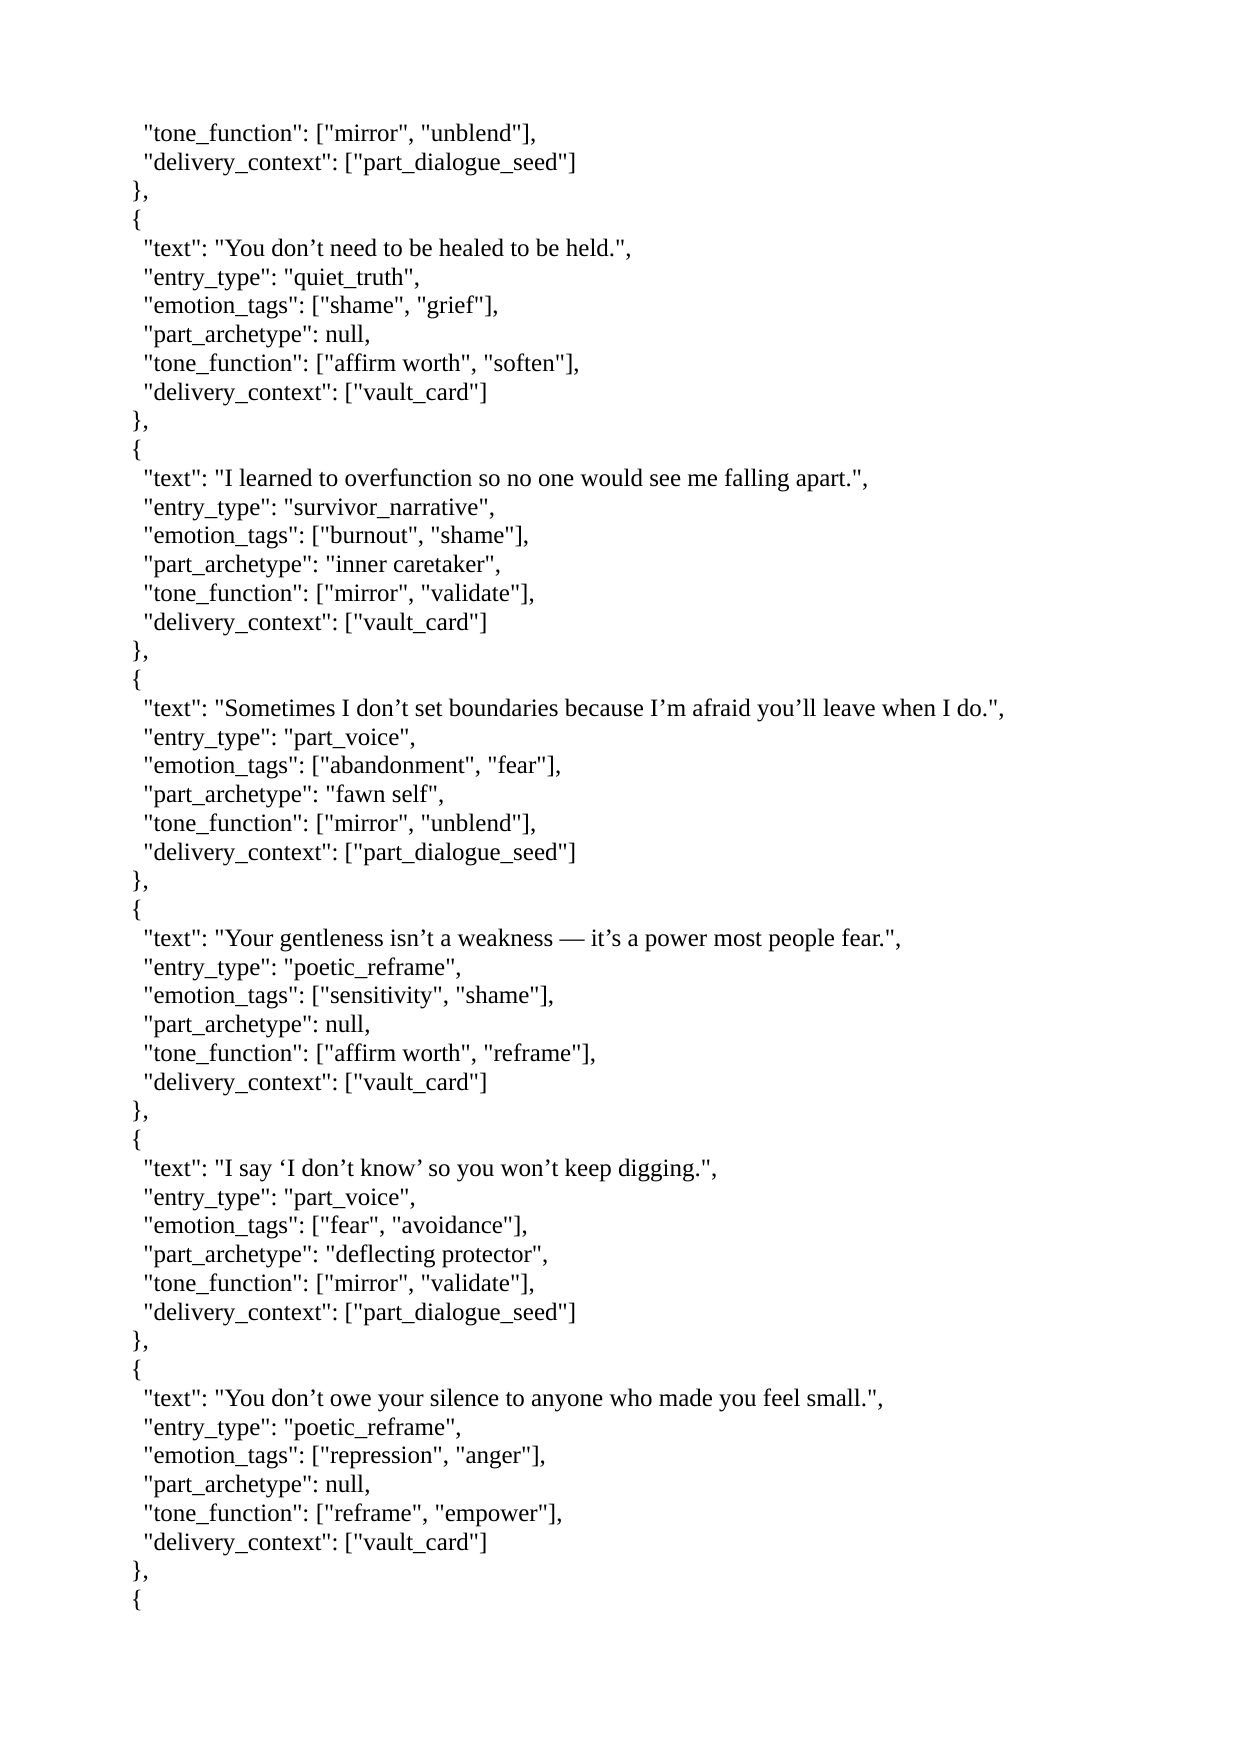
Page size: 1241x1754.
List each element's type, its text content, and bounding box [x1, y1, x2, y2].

text "entry_type": "poetic_reframe", [118, 1412, 1122, 1441]
text }, [118, 1096, 1122, 1124]
text { [118, 1584, 1122, 1613]
text "delivery_context": ["vault_card"] [118, 1067, 1122, 1096]
text }, [118, 1556, 1122, 1584]
text "delivery_context": ["part_dialogue_seed"] [118, 147, 1122, 176]
text "emotion_tags": ["repression", "anger"], [118, 1441, 1122, 1469]
text "tone_function": ["reframe", "empower"], [118, 1498, 1122, 1527]
text "text": "Your gentleness isn’t a weakness — it’s a power most people fear.", [118, 923, 1122, 952]
text "entry_type": "survivor_narrative", [118, 492, 1122, 521]
text "part_archetype": "fawn self", [118, 779, 1122, 808]
text { [118, 894, 1122, 923]
text "entry_type": "part_voice", [118, 1182, 1122, 1211]
text { [118, 434, 1122, 463]
text }, [118, 176, 1122, 204]
text }, [118, 636, 1122, 664]
text "part_archetype": null, [118, 319, 1122, 348]
text "part_archetype": null, [118, 1469, 1122, 1498]
text { [118, 664, 1122, 693]
text { [118, 1124, 1122, 1153]
text "emotion_tags": ["abandonment", "fear"], [118, 751, 1122, 779]
text "tone_function": ["affirm worth", "reframe"], [118, 1038, 1122, 1067]
text "tone_function": ["affirm worth", "soften"], [118, 348, 1122, 377]
text "tone_function": ["mirror", "validate"], [118, 1268, 1122, 1297]
text "tone_function": ["mirror", "validate"], [118, 578, 1122, 607]
text }, [118, 1326, 1122, 1354]
text "text": "You don’t owe your silence to anyone who made you feel small.", [118, 1383, 1122, 1412]
text "text": "You don’t need to be healed to be held.", [118, 233, 1122, 262]
text "delivery_context": ["part_dialogue_seed"] [118, 1297, 1122, 1326]
text "tone_function": ["mirror", "unblend"], [118, 808, 1122, 837]
text "delivery_context": ["part_dialogue_seed"] [118, 837, 1122, 866]
text "emotion_tags": ["sensitivity", "shame"], [118, 981, 1122, 1009]
text "delivery_context": ["vault_card"] [118, 1527, 1122, 1556]
text "text": "I say ‘I don’t know’ so you won’t keep digging.", [118, 1153, 1122, 1182]
text { [118, 204, 1122, 233]
text "part_archetype": "inner caretaker", [118, 549, 1122, 578]
text "delivery_context": ["vault_card"] [118, 377, 1122, 406]
text "part_archetype": null, [118, 1009, 1122, 1038]
text "entry_type": "part_voice", [118, 722, 1122, 751]
text "entry_type": "quiet_truth", [118, 262, 1122, 291]
text }, [118, 866, 1122, 894]
text "text": "I learned to overfunction so no one would see me falling apart.", [118, 463, 1122, 492]
text "tone_function": ["mirror", "unblend"], [118, 118, 1122, 147]
text { [118, 1354, 1122, 1383]
text "emotion_tags": ["shame", "grief"], [118, 291, 1122, 319]
text "part_archetype": "deflecting protector", [118, 1239, 1122, 1268]
text "emotion_tags": ["burnout", "shame"], [118, 521, 1122, 549]
text "entry_type": "poetic_reframe", [118, 952, 1122, 981]
text "delivery_context": ["vault_card"] [118, 607, 1122, 636]
text "emotion_tags": ["fear", "avoidance"], [118, 1211, 1122, 1239]
text "text": "Sometimes I don’t set boundaries because I’m afraid you’ll leave when I do.", [118, 693, 1122, 722]
text }, [118, 406, 1122, 434]
